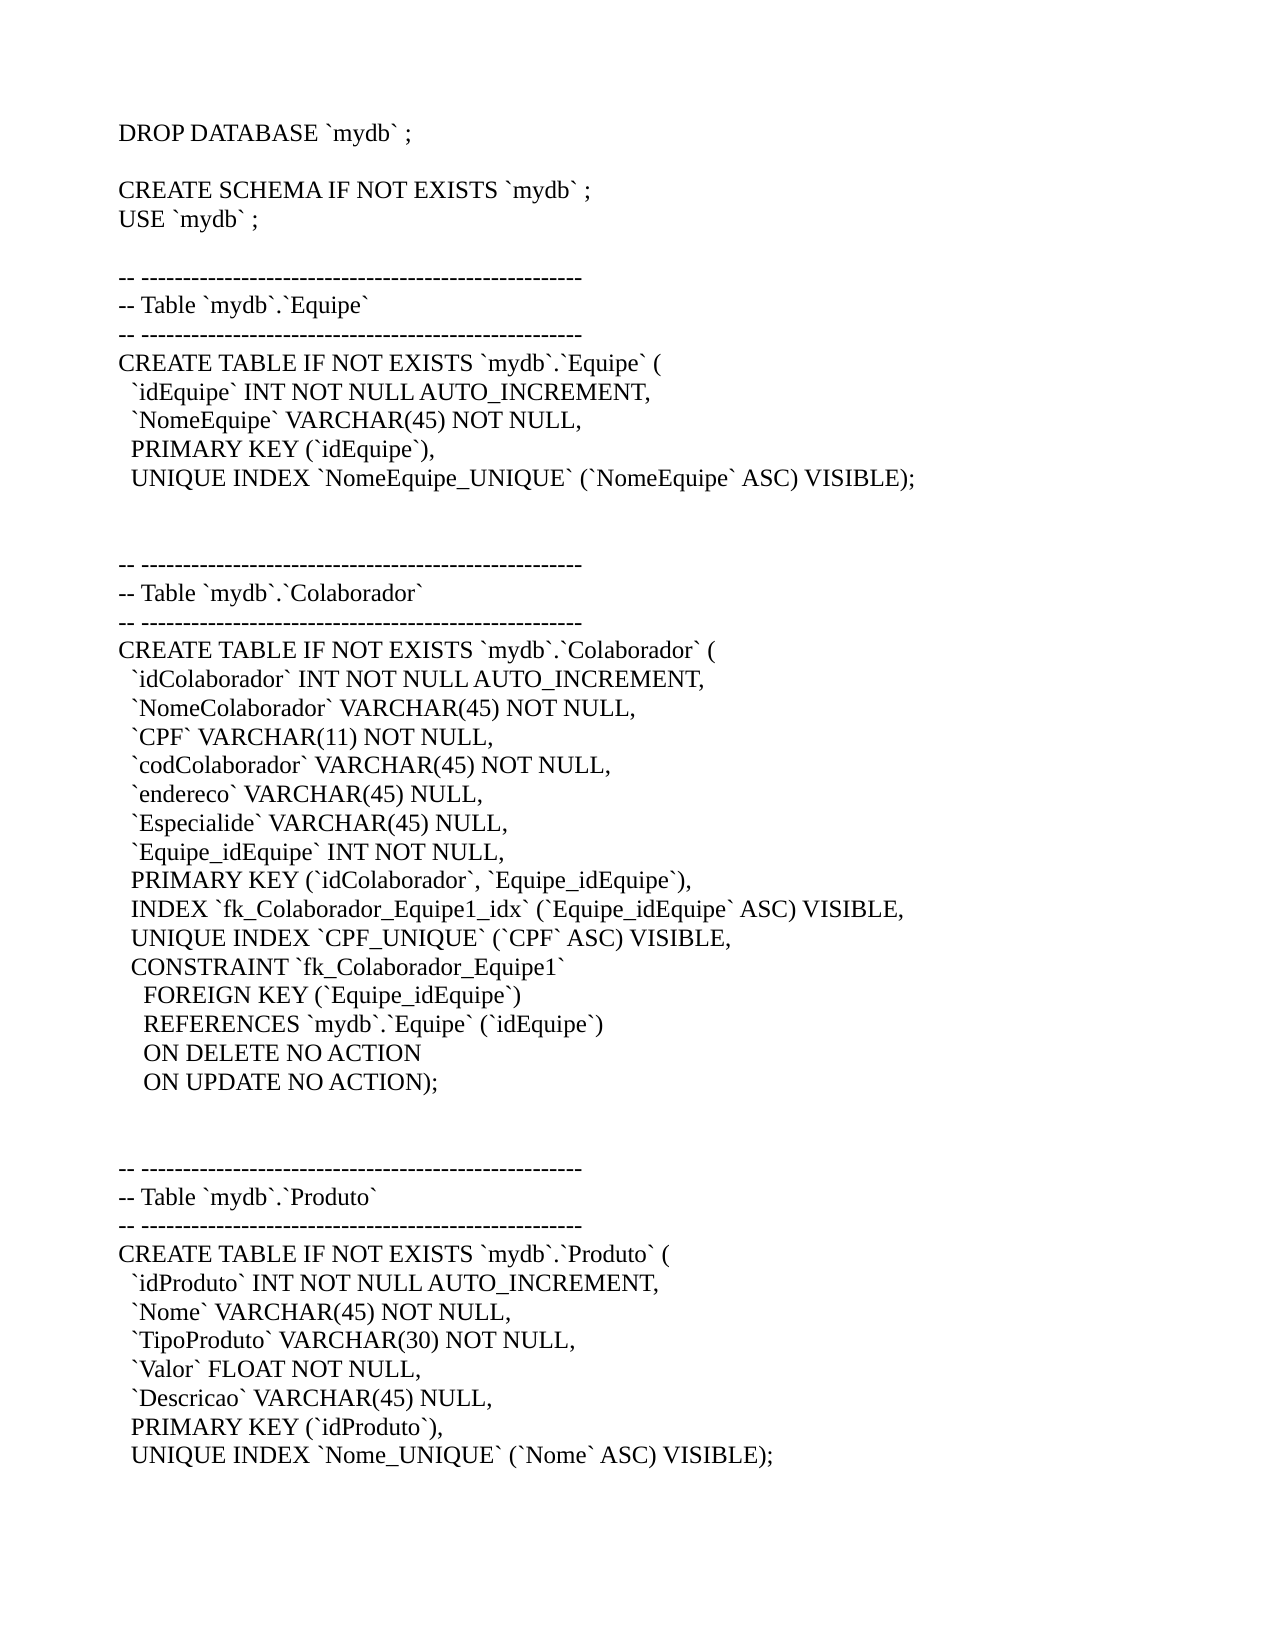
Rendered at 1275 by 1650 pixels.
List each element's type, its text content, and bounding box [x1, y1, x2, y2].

text DROP DATABASE `mydb` ; CREATE SCHEMA IF NOT EXISTS `mydb` ; USE `mydb` ; -- ----------------------------------------------------- -- Table `mydb`.`Equipe` -- ----------------------------------------------------- CREATE TABLE IF NOT EXISTS `mydb`.`Equipe` ( `idEquipe` INT NOT NULL AUTO_INCREMENT, `NomeEquipe` VARCHAR(45) NOT NULL, PRIMARY KEY (`idEquipe`), UNIQUE INDEX `NomeEquipe_UNIQUE` (`NomeEquipe` ASC) VISIBLE); -- ----------------------------------------------------- -- Table `mydb`.`Colaborador` -- ----------------------------------------------------- CREATE TABLE IF NOT EXISTS `mydb`.`Colaborador` ( `idColaborador` INT NOT NULL AUTO_INCREMENT, `NomeColaborador` VARCHAR(45) NOT NULL, `CPF` VARCHAR(11) NOT NULL, `codColaborador` VARCHAR(45) NOT NULL, `endereco` VARCHAR(45) NULL, `Especialide` VARCHAR(45) NULL, `Equipe_idEquipe` INT NOT NULL, PRIMARY KEY (`idColaborador`, `Equipe_idEquipe`), INDEX `fk_Colaborador_Equipe1_idx` (`Equipe_idEquipe` ASC) VISIBLE, UNIQUE INDEX `CPF_UNIQUE` (`CPF` ASC) VISIBLE, CONSTRAINT `fk_Colaborador_Equipe1` FOREIGN KEY (`Equipe_idEquipe`) REFERENCES `mydb`.`Equipe` (`idEquipe`) ON DELETE NO ACTION ON UPDATE NO ACTION); -- ----------------------------------------------------- -- Table `mydb`.`Produto` -- ----------------------------------------------------- CREATE TABLE IF NOT EXISTS `mydb`.`Produto` ( `idProduto` INT NOT NULL AUTO_INCREMENT, `Nome` VARCHAR(45) NOT NULL, `TipoProduto` VARCHAR(30) NOT NULL, `Valor` FLOAT NOT NULL, `Descricao` VARCHAR(45) NULL, PRIMARY KEY (`idProduto`), UNIQUE INDEX `Nome_UNIQUE` (`Nome` ASC) VISIBLE); [118, 118, 1157, 1527]
